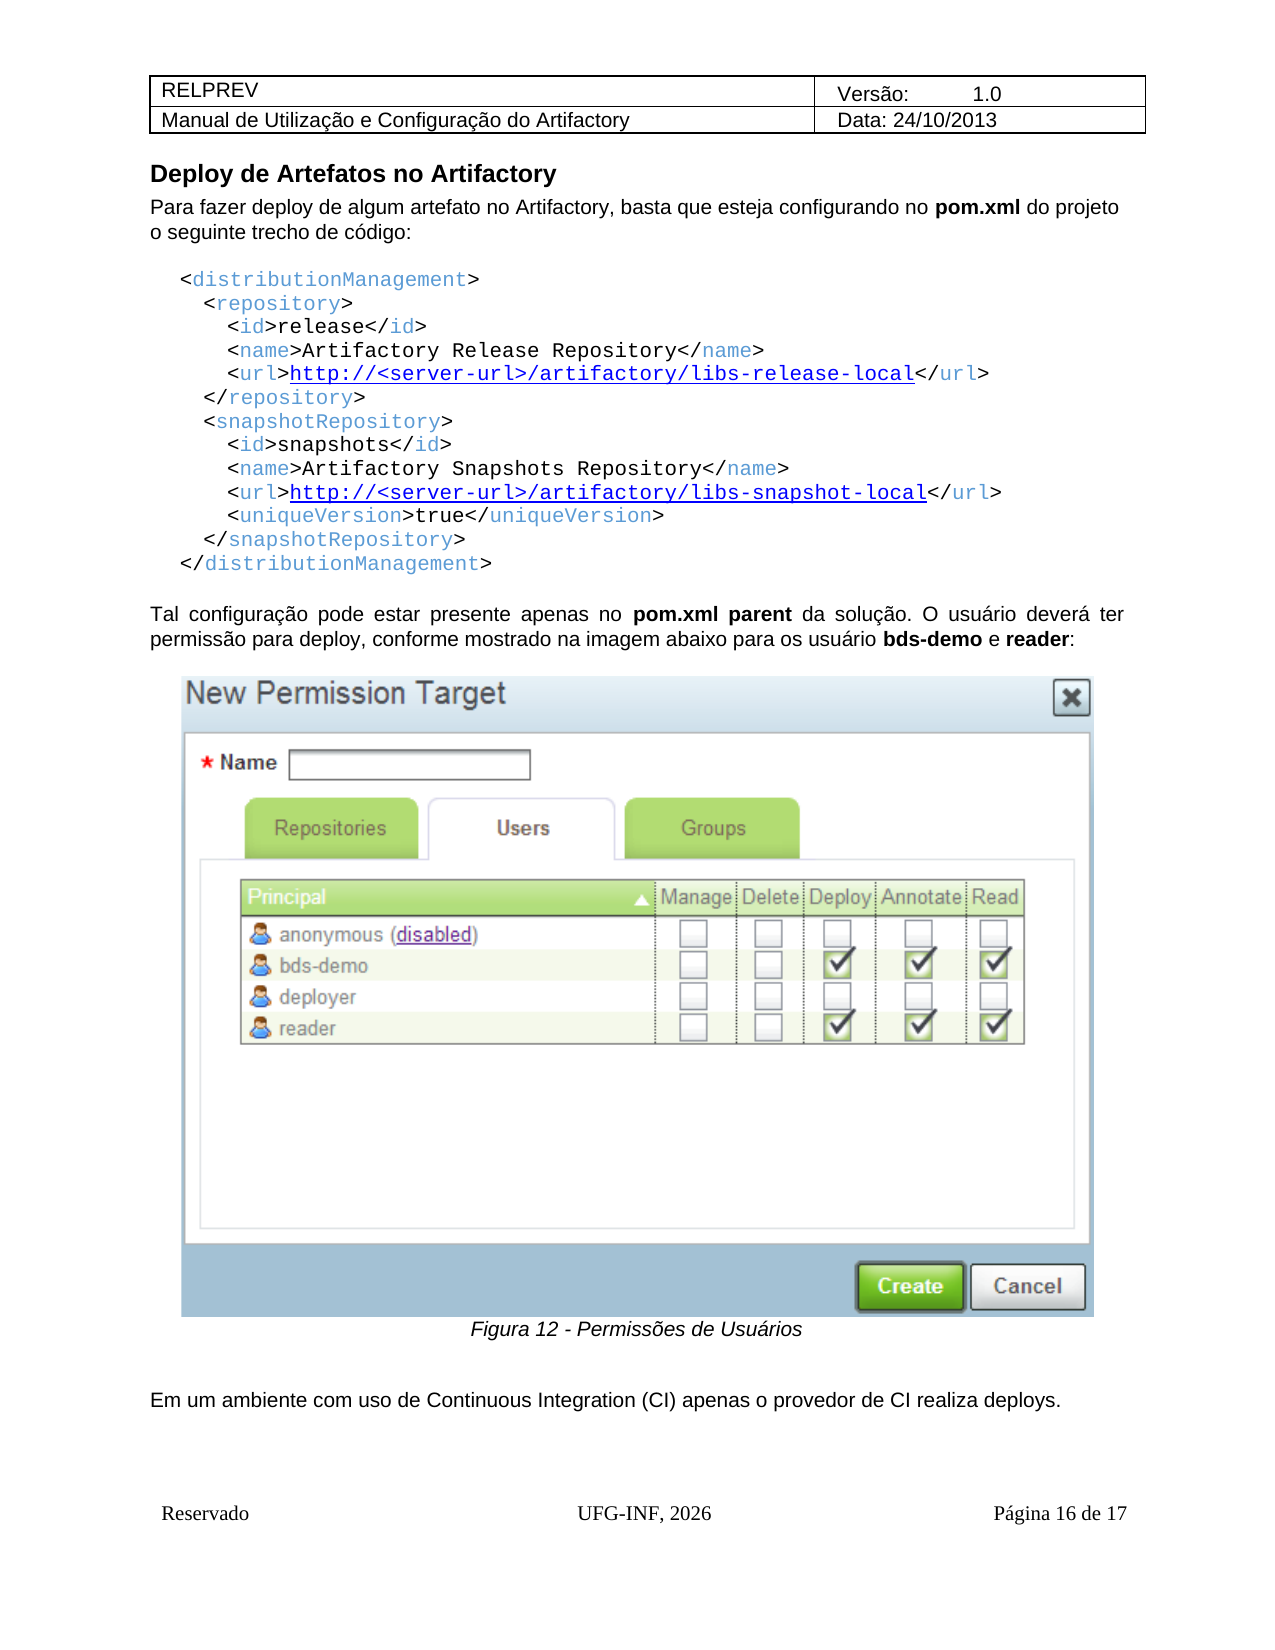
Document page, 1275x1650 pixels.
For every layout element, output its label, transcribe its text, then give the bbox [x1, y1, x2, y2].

text </distributionManagement> [179, 553, 1125, 576]
subtitle Deploy de Artefatos no Artifactory [150, 159, 1125, 188]
text </repository> [203, 387, 1125, 411]
text <snapshotRepository> [203, 411, 1125, 434]
text <name>Artifactory Snapshots Repository</name> [227, 458, 1125, 482]
text Em um ambiente com uso de Continuous Integration (CI) apenas o provedor de CI realiza deploys. [150, 1387, 1125, 1412]
text <repository> [203, 292, 1125, 316]
text <url>http://<server-url>/artifactory/libs-snapshot-local</url> [227, 482, 1125, 505]
text <uniqueVersion>true</uniqueVersion> [227, 505, 1125, 529]
text </snapshotRepository> [203, 529, 1125, 553]
text Tal configuração pode estar presente apenas no pom.xml parent da solução. O usuário deverá ter permissão para deploy, conforme mostrado na imagem abaixo para os usuário bds-demo e reader: [150, 601, 1125, 651]
text <distributionManagement> [179, 269, 1125, 292]
text Para fazer deploy de algum artefato no Artifactory, basta que esteja configurando no pom.xml do projeto o seguinte trecho de código: [150, 194, 1125, 244]
text <id>snapshots</id> [227, 434, 1125, 458]
text <url>http://<server-url>/artifactory/libs-release-local</url> [227, 363, 1125, 387]
text <id>release</id> [227, 316, 1125, 340]
text Figura 12 - Permissões de Usuários [150, 1317, 1125, 1341]
text <name>Artifactory Release Repository</name> [227, 340, 1125, 363]
